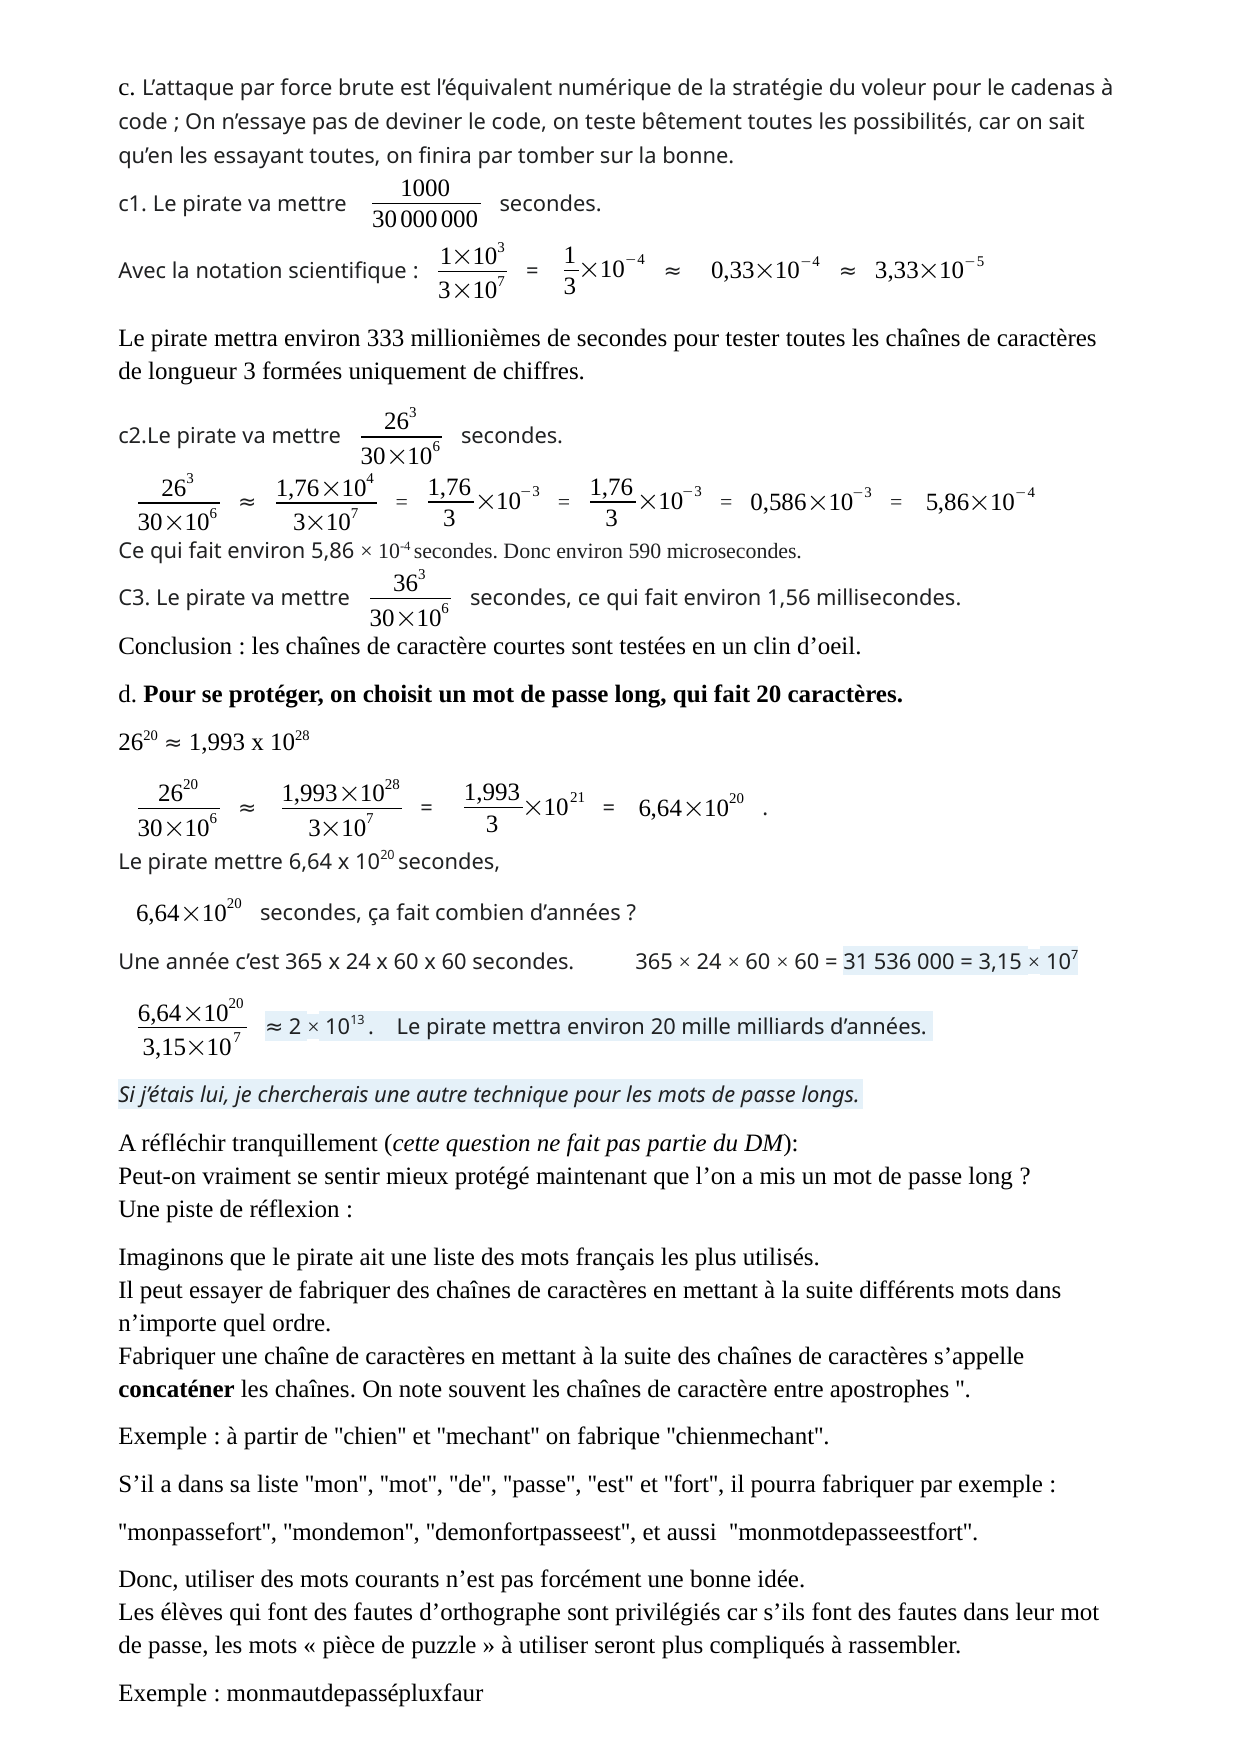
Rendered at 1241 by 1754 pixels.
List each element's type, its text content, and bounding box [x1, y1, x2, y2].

text 2620 ≈ 1,993 x 1028 [118, 727, 1122, 756]
text secondes, ça fait combien d’années ? [118, 894, 1122, 927]
text Exemple : à partir de ''chien'' et ''mechant'' on fabrique ''chienmechant''. [118, 1421, 1122, 1450]
text Conclusion : les chaînes de caractère courtes sont testées en un clin d’oeil. [118, 631, 1122, 660]
text Exemple : monmautdepassépluxfaur [118, 1678, 1122, 1707]
text c. L’attaque par force brute est l’équivalent numérique de la stratégie du voleur pour le cadenas à code ; On n’essaye pas de deviner le code, on teste bêtement toutes les possibilités, car on sait qu’en les essayant toutes, on finira par tomber sur la bonne. c1. Le pirate va mettre secondes. Avec la notation scientifique := ≈ ≈ [118, 72, 1122, 304]
text ''monpassefort'', ''mondemon'', ''demonfortpasseest'', et aussi ''monmotdepasseestfort''. [118, 1517, 1122, 1545]
text d. Pour se protéger, on choisit un mot de passe long, qui fait 20 caractères. [118, 679, 1122, 708]
text Une année c’est 365 x 24 x 60 x 60 secondes. 365 × 24 × 60 × 60 = 31 536 000 = 3,15 × 107 [118, 946, 1122, 975]
text C3. Le pirate va mettresecondes, ce qui fait environ 1,56 millisecondes. [118, 565, 1122, 631]
text Imaginons que le pirate ait une liste des mots français les plus utilisés. Il peut essayer de fabriquer des chaînes de caractères en mettant à la suite différents mots dans n’importe quel ordre. Fabriquer une chaîne de caractères en mettant à la suite des chaînes de caractères s’appelle concaténer les chaînes. On note souvent les chaînes de caractère entre apostrophes ''. [118, 1242, 1122, 1403]
text S’il a dans sa liste ''mon'', ''mot'', ''de'', ''passe'', ''est'' et ''fort'', il pourra fabriquer par exemple : [118, 1469, 1122, 1498]
text c2.Le pirate va mettresecondes. ≈==== Ce qui fait environ 5,86 × 10-4 secondes. Donc environ 590 microsecondes. [118, 403, 1122, 565]
text ≈ 2 × 1013 . Le pirate mettra environ 20 mille milliards d’années. [118, 994, 1122, 1060]
text Le pirate mettra environ 333 millionièmes de secondes pour tester toutes les chaînes de caractères de longueur 3 formées uniquement de chiffres. [118, 323, 1122, 384]
text A réfléchir tranquillement (cette question ne fait pas partie du DM): Peut-on vraiment se sentir mieux protégé maintenant que l’on a mis un mot de passe long ? Une piste de réflexion : [118, 1128, 1122, 1223]
text ≈ = = . Le pirate mettre 6,64 x 1020 secondes, [118, 775, 1122, 876]
text Donc, utiliser des mots courants n’est pas forcément une bonne idée. Les élèves qui font des fautes d’orthographe sont privilégiés car s’ils font des fautes dans leur mot de passe, les mots « pièce de puzzle » à utiliser seront plus compliqués à rassembler. [118, 1564, 1122, 1659]
text Si j’étais lui, je chercherais une autre technique pour les mots de passe longs. [118, 1079, 1122, 1109]
